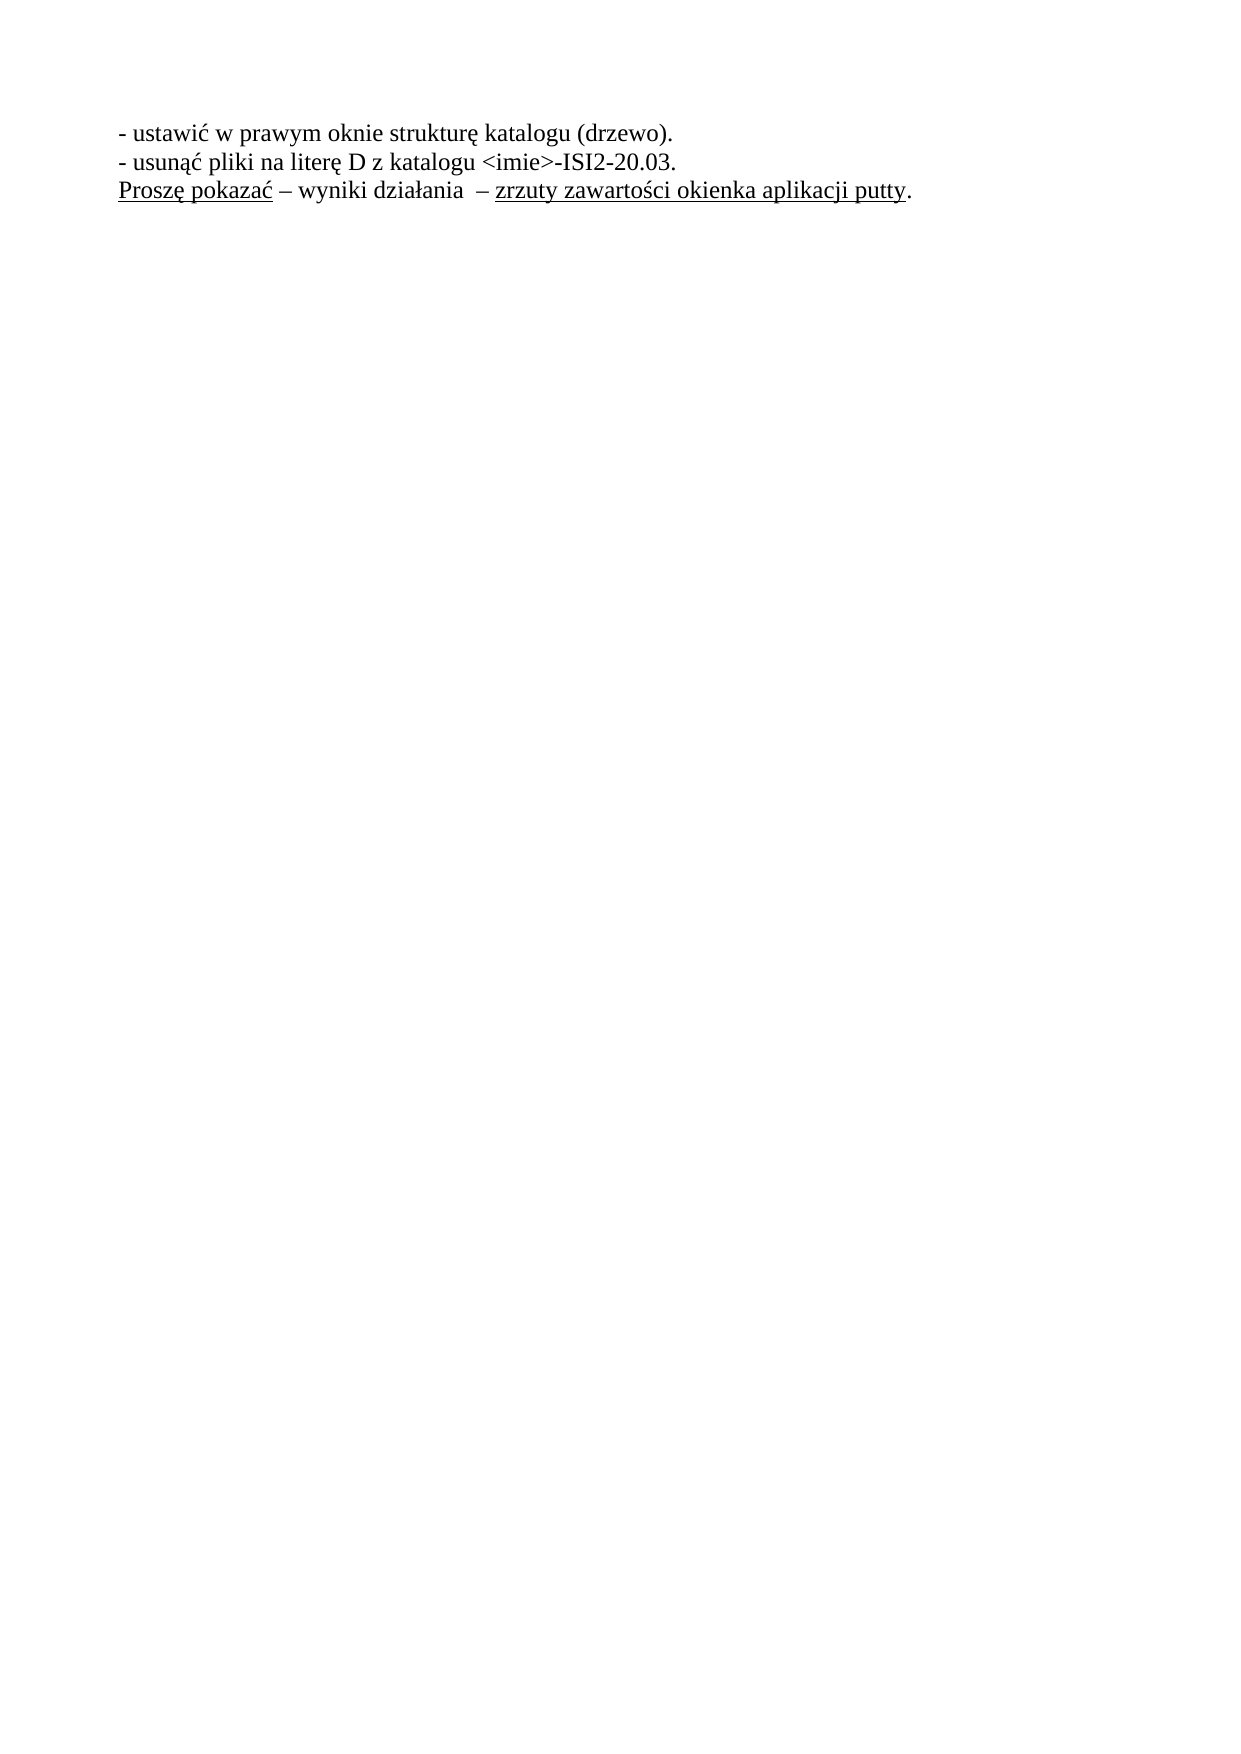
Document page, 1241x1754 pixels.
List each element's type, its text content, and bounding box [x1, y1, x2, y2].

text - usunąć pliki na literę D z katalogu <imie>-ISI2-20.03. [118, 147, 1122, 176]
text - ustawić w prawym oknie strukturę katalogu (drzewo). [118, 118, 1122, 147]
text Proszę pokazać – wyniki działania – zrzuty zawartości okienka aplikacji putty. [118, 176, 1122, 204]
